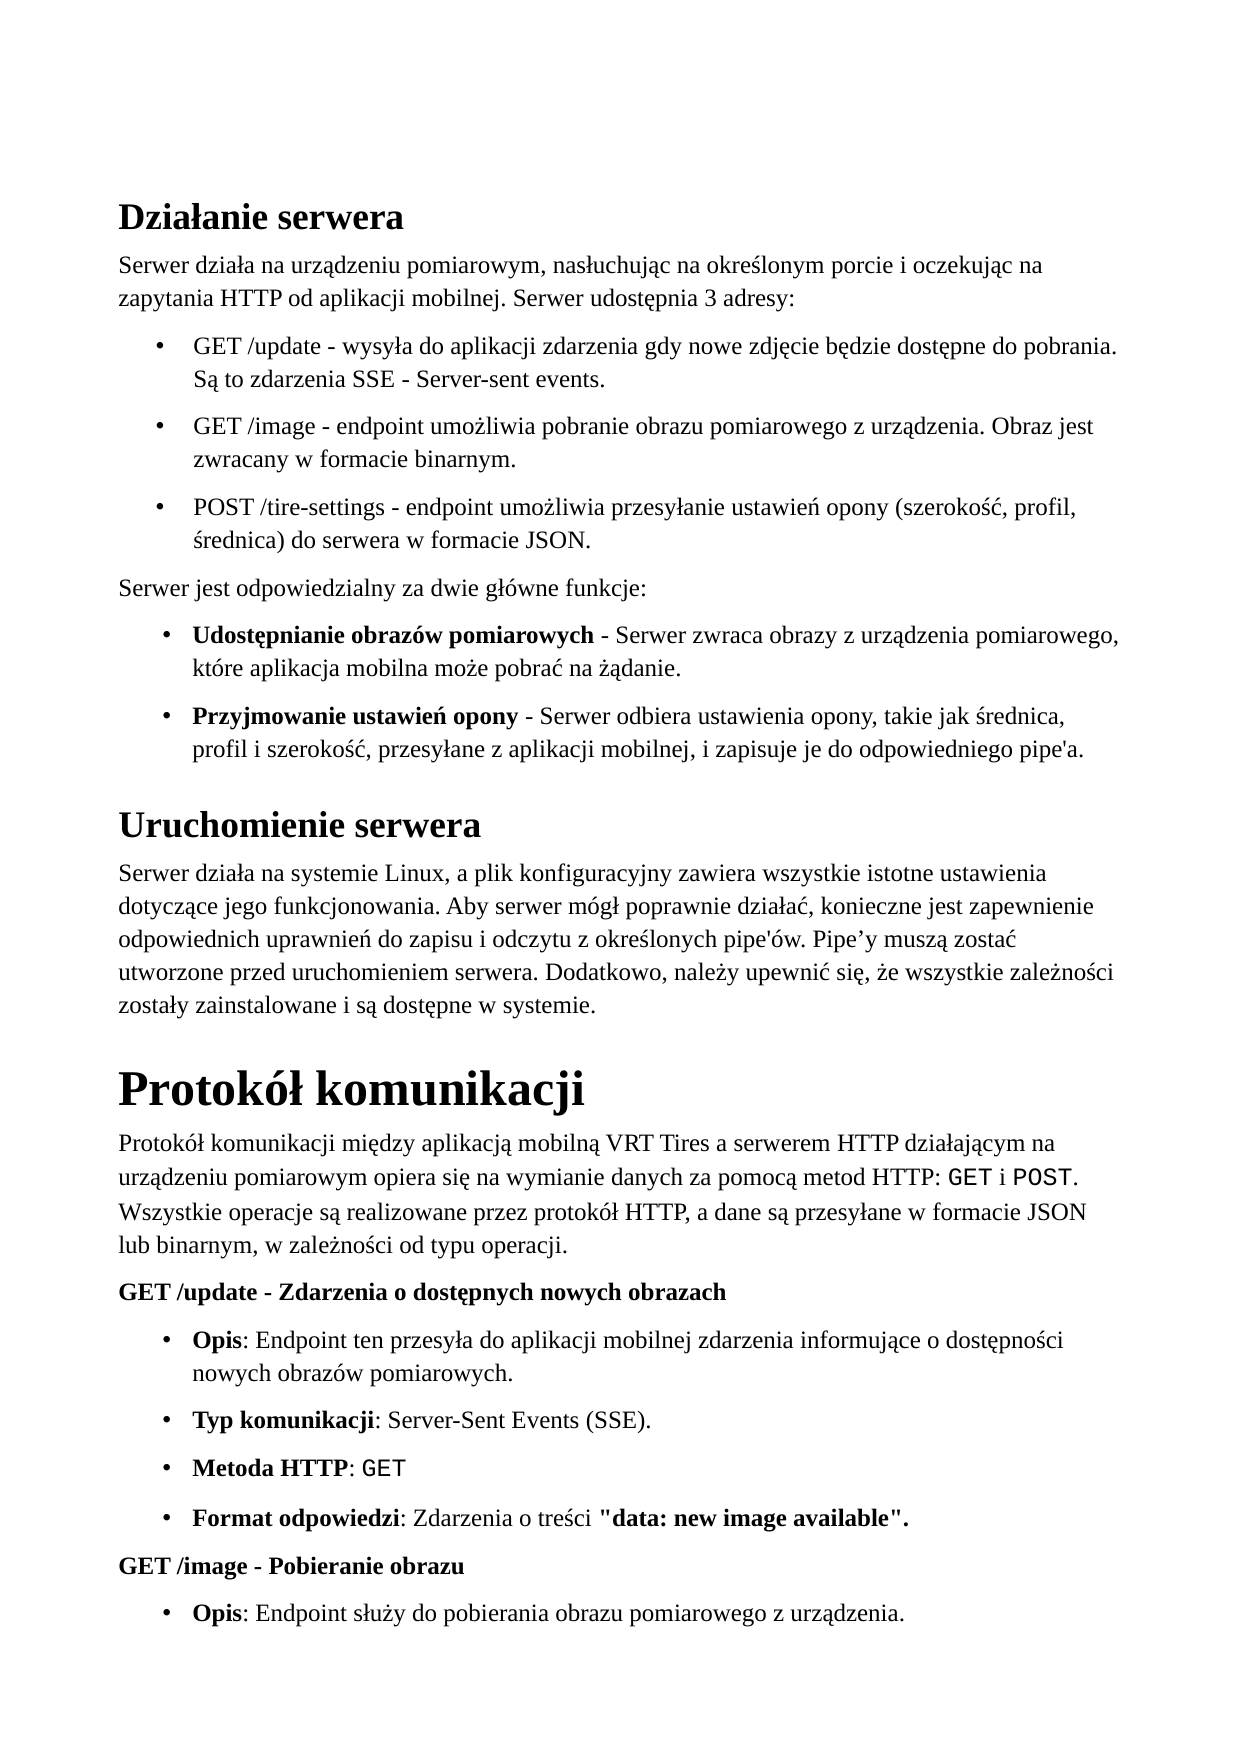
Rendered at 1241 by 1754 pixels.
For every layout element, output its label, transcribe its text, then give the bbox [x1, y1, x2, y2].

list GET /image - endpoint umożliwia pobranie obrazu pomiarowego z urządzenia. Obraz jest zwracany w formacie binarnym. [156, 411, 1122, 473]
list Udostępnianie obrazów pomiarowych - Serwer zwraca obrazy z urządzenia pomiarowego, które aplikacja mobilna może pobrać na żądanie. [162, 620, 1122, 682]
list Format odpowiedzi: Zdarzenia o treści "data: new image available". [162, 1503, 1122, 1532]
subtitle Protokół komunikacji [118, 1058, 1122, 1116]
list Typ komunikacji: Server-Sent Events (SSE). [162, 1406, 1122, 1434]
list Opis: Endpoint służy do pobierania obrazu pomiarowego z urządzenia. [162, 1598, 1122, 1627]
list Opis: Endpoint ten przesyła do aplikacji mobilnej zdarzenia informujące o dostępności nowych obrazów pomiarowych. [162, 1325, 1122, 1387]
list Przyjmowanie ustawień opony - Serwer odbiera ustawienia opony, takie jak średnica, profil i szerokość, przesyłane z aplikacji mobilnej, i zapisuje je do odpowiedniego pipe'a. [162, 701, 1122, 763]
subtitle Uruchomienie serwera [118, 802, 1122, 846]
list GET /update - wysyła do aplikacji zdarzenia gdy nowe zdjęcie będzie dostępne do pobrania. Są to zdarzenia SSE - Server-sent events. [156, 331, 1122, 393]
text Protokół komunikacji między aplikacją mobilną VRT Tires a serwerem HTTP działającym na urządzeniu pomiarowym opiera się na wymianie danych za pomocą metod HTTP: GET i POST. Wszystkie operacje są realizowane przez protokół HTTP, a dane są przesyłane w formacie JSON lub binarnym, w zależności od typu operacji. [118, 1128, 1122, 1258]
text Serwer działa na systemie Linux, a plik konfiguracyjny zawiera wszystkie istotne ustawienia dotyczące jego funkcjonowania. Aby serwer mógł poprawnie działać, konieczne jest zapewnienie odpowiednich uprawnień do zapisu i odczytu z określonych pipe'ów. Pipe’y muszą zostać utworzone przed uruchomieniem serwera. Dodatkowo, należy upewnić się, że wszystkie zależności zostały zainstalowane i są dostępne w systemie. [118, 858, 1122, 1019]
text Serwer jest odpowiedzialny za dwie główne funkcje: [118, 573, 1122, 601]
subtitle GET /image - Pobieranie obrazu [118, 1551, 1122, 1579]
list Metoda HTTP: GET [162, 1453, 1122, 1484]
subtitle Działanie serwera [118, 194, 1122, 238]
subtitle GET /update - Zdarzenia o dostępnych nowych obrazach [118, 1277, 1122, 1306]
text Serwer działa na urządzeniu pomiarowym, nasłuchując na określonym porcie i oczekując na zapytania HTTP od aplikacji mobilnej. Serwer udostępnia 3 adresy: [118, 250, 1122, 312]
list POST /tire-settings - endpoint umożliwia przesyłanie ustawień opony (szerokość, profil, średnica) do serwera w formacie JSON. [156, 492, 1122, 554]
